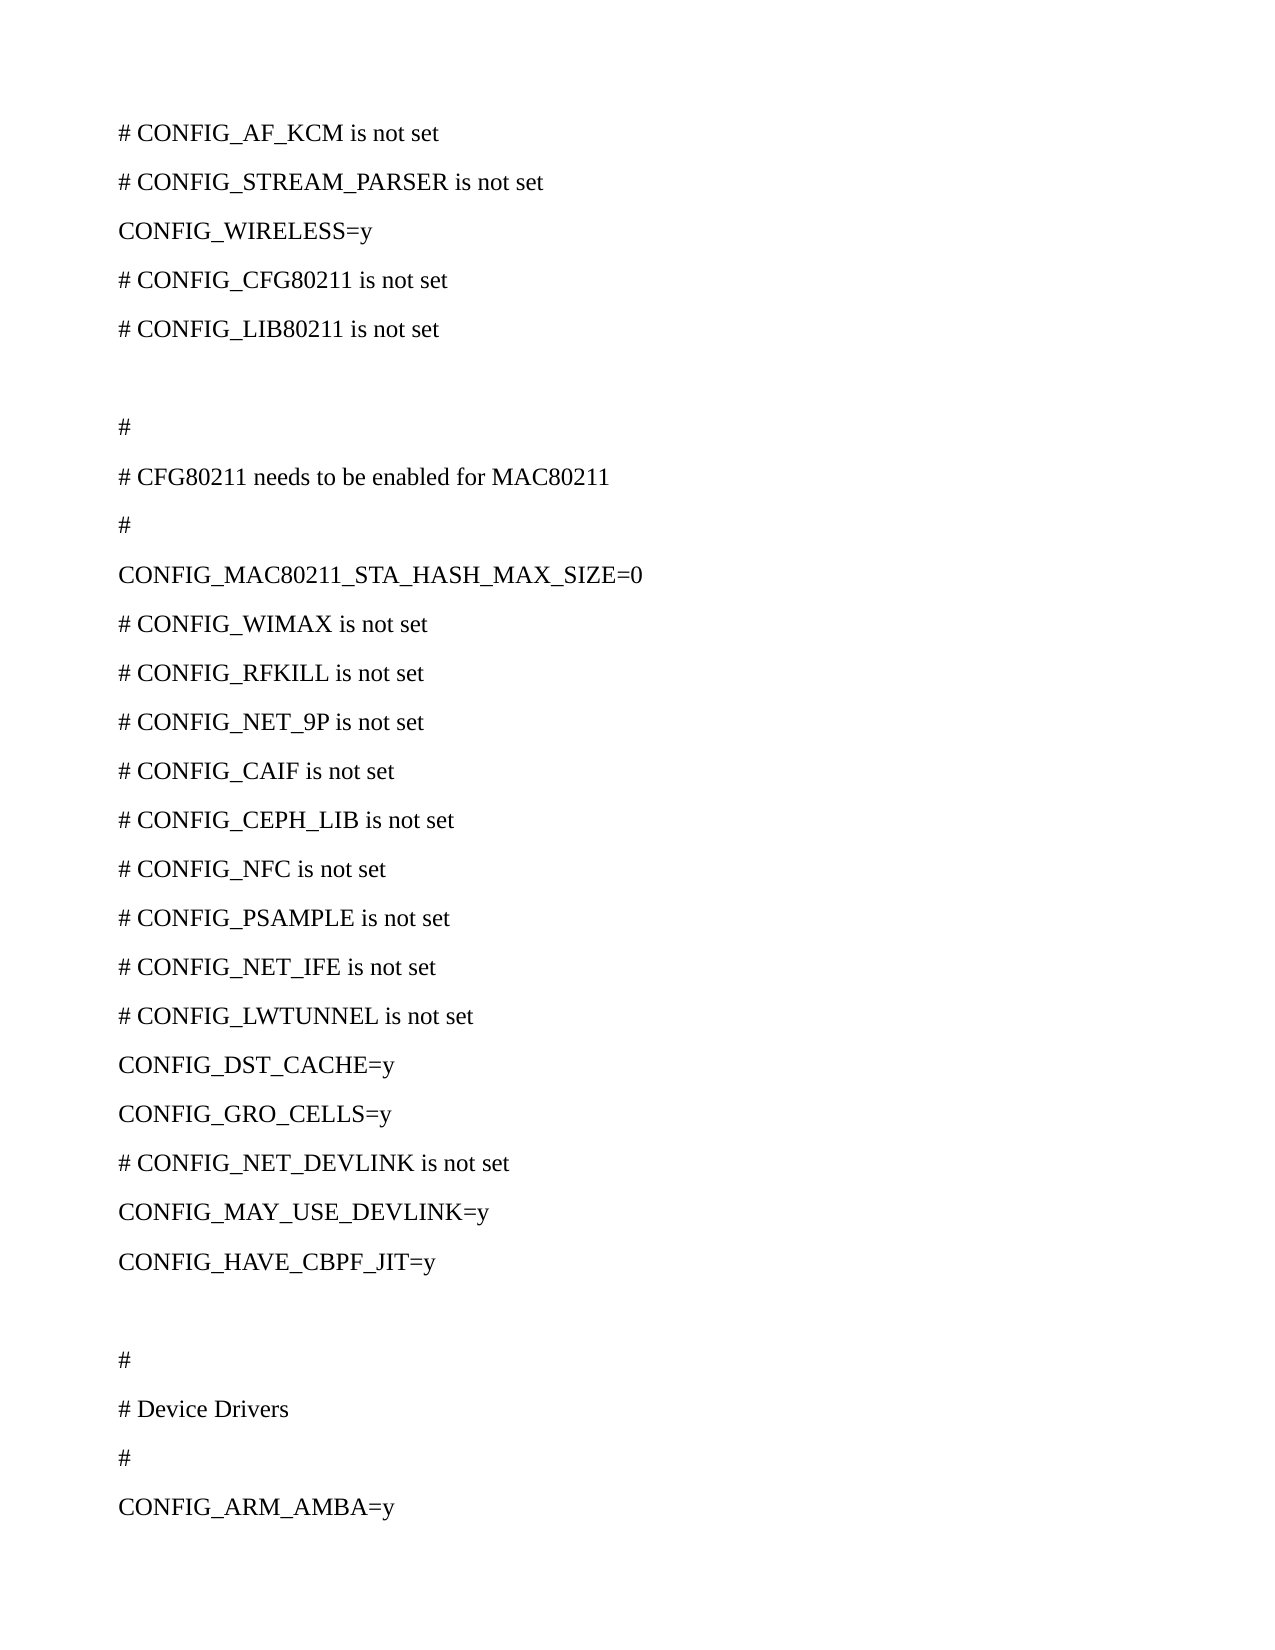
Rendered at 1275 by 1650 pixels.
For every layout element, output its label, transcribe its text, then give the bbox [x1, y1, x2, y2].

text CONFIG_WIRELESS=y [118, 216, 1157, 245]
text CONFIG_HAVE_CBPF_JIT=y [118, 1247, 1157, 1275]
text CONFIG_MAY_USE_DEVLINK=y [118, 1197, 1157, 1226]
text # CONFIG_NET_9P is not set [118, 707, 1157, 736]
text # [118, 511, 1157, 539]
text # CONFIG_CFG80211 is not set [118, 265, 1157, 294]
text CONFIG_GRO_CELLS=y [118, 1099, 1157, 1128]
text CONFIG_DST_CACHE=y [118, 1050, 1157, 1079]
text # CONFIG_AF_KCM is not set [118, 118, 1157, 147]
text # [118, 412, 1157, 441]
text CONFIG_ARM_AMBA=y [118, 1492, 1157, 1521]
text # CONFIG_WIMAX is not set [118, 609, 1157, 637]
text # Device Drivers [118, 1394, 1157, 1422]
text # [118, 1345, 1157, 1373]
text # CONFIG_CEPH_LIB is not set [118, 805, 1157, 834]
text # CONFIG_PSAMPLE is not set [118, 903, 1157, 932]
text # CONFIG_LWTUNNEL is not set [118, 1001, 1157, 1030]
text # CONFIG_NET_DEVLINK is not set [118, 1148, 1157, 1177]
text # CONFIG_RFKILL is not set [118, 658, 1157, 687]
text # CONFIG_STREAM_PARSER is not set [118, 167, 1157, 196]
text CONFIG_MAC80211_STA_HASH_MAX_SIZE=0 [118, 560, 1157, 588]
text # CONFIG_NET_IFE is not set [118, 952, 1157, 981]
text # CFG80211 needs to be enabled for MAC80211 [118, 462, 1157, 490]
text # [118, 1443, 1157, 1472]
text # CONFIG_LIB80211 is not set [118, 314, 1157, 343]
text # CONFIG_CAIF is not set [118, 756, 1157, 785]
text # CONFIG_NFC is not set [118, 854, 1157, 883]
